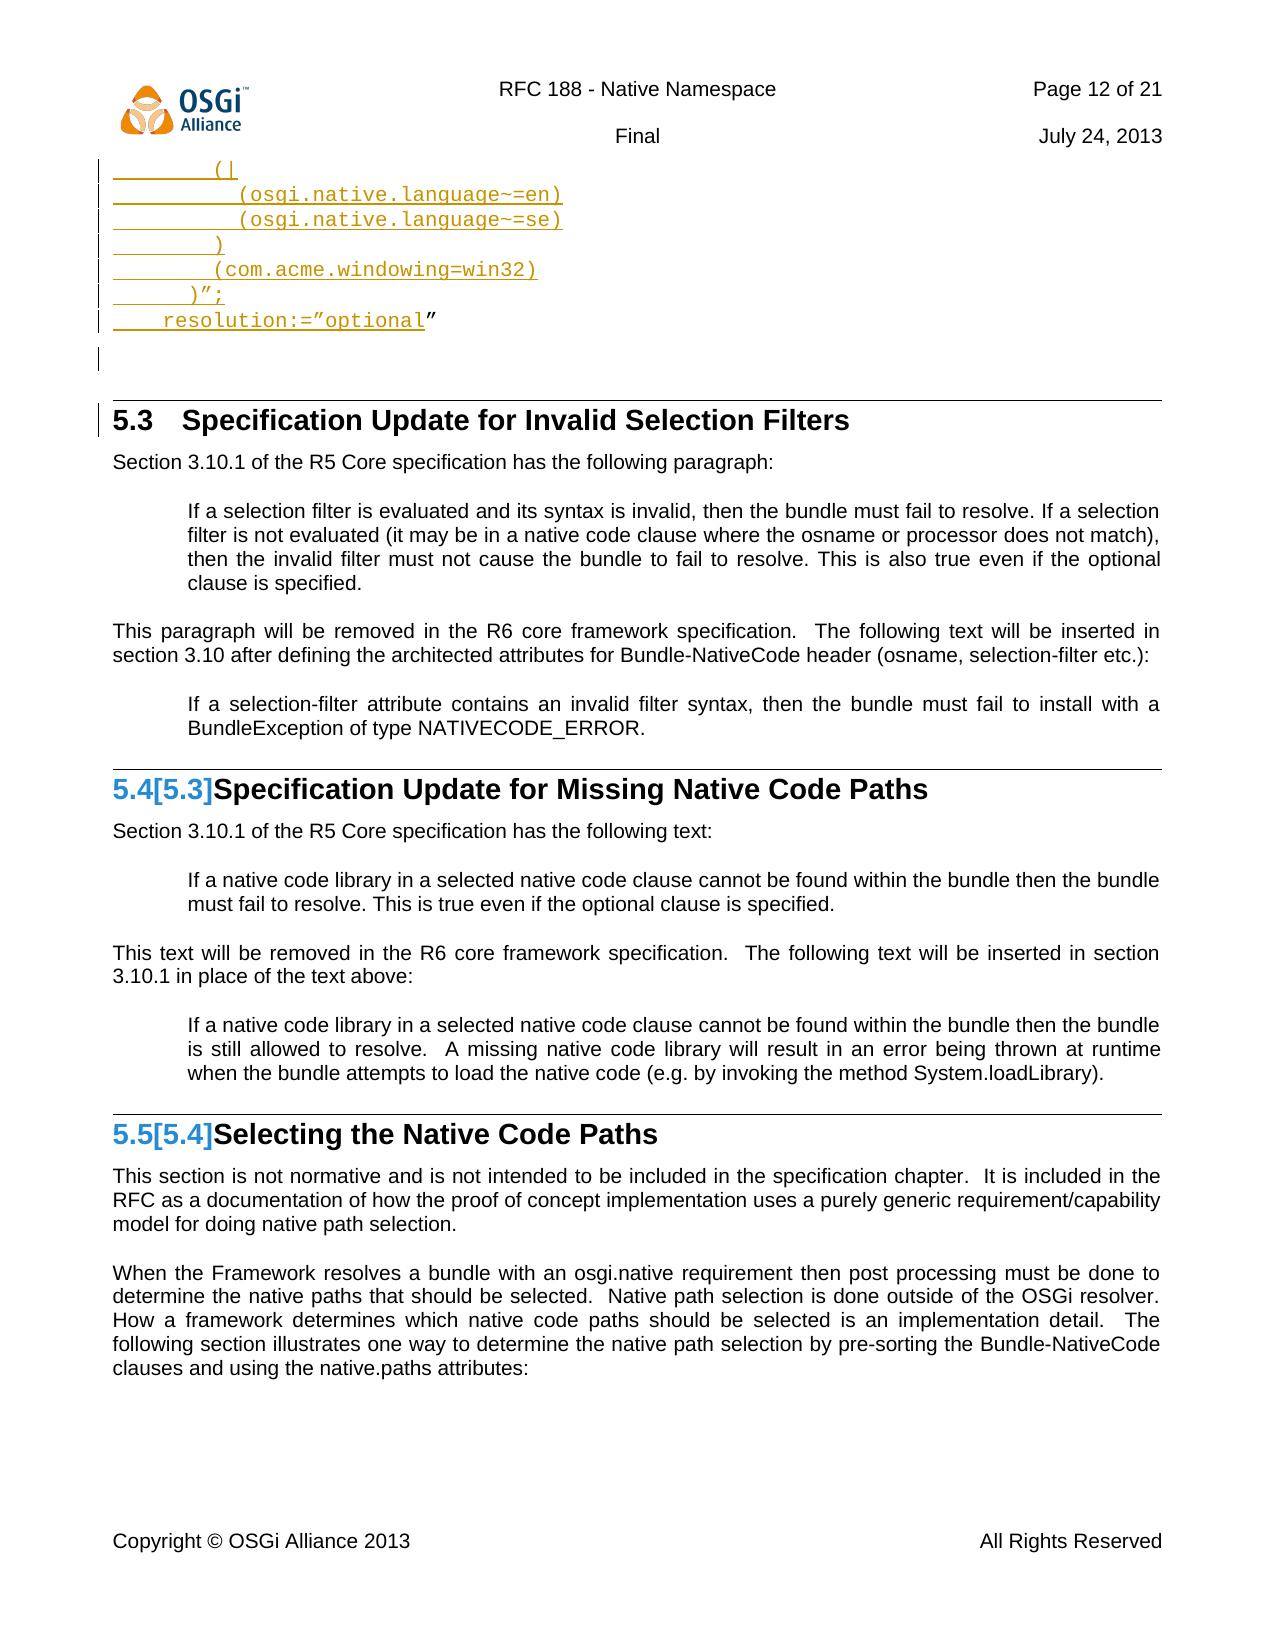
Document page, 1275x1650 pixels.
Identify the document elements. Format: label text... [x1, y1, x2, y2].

text (osgi.native.language~=en) [112, 184, 1162, 208]
text If a selection-filter attribute contains an invalid filter syntax, then the bundle must fail to install with a BundleException of type NATIVECODE_ERROR. [187, 692, 1162, 740]
subtitle Specification Update for Missing Native Code Paths [112, 770, 1162, 806]
text If a native code library in a selected native code clause cannot be found within the bundle then the bundle is still allowed to resolve. A missing native code library will result in an error being thrown at runtime when the bundle attempts to load the native code (e.g. by invoking the method System.loadLibrary). [187, 1013, 1162, 1085]
text This paragraph will be removed in the R6 core framework specification. The following text will be inserted in section 3.10 after defining the architected attributes for Bundle-NativeCode header (osname, selection-filter etc.): [112, 619, 1162, 667]
text (osgi.native.language~=se) [112, 209, 1162, 233]
text )”; [112, 284, 1162, 308]
text ) [112, 234, 1162, 258]
text If a selection filter is evaluated and its syntax is invalid, then the bundle must fail to resolve. If a selection filter is not evaluated (it may be in a native code clause where the osname or processor does not match), then the invalid filter must not cause the bundle to fail to resolve. This is also true even if the optional clause is specified. [187, 498, 1162, 594]
text Section 3.10.1 of the R5 Core specification has the following paragraph: [112, 449, 1162, 473]
text (com.acme.windowing=win32) [112, 259, 1162, 283]
text (| [112, 159, 1162, 183]
picture [113, 78, 257, 142]
text If a native code library in a selected native code clause cannot be found within the bundle then the bundle must fail to resolve. This is true even if the optional clause is specified. [187, 867, 1162, 915]
subtitle Specification Update for Invalid Selection Filters [112, 401, 1162, 437]
text resolution:=”optional” [112, 309, 1162, 333]
text When the Framework resolves a bundle with an osgi.native requirement then post processing must be done to determine the native paths that should be selected. Native path selection is done outside of the OSGi resolver. How a framework determines which native code paths should be selected is an implementation detail. The following section illustrates one way to determine the native path selection by pre-sorting the Bundle-NativeCode clauses and using the native.paths attributes: [112, 1260, 1162, 1380]
text Section 3.10.1 of the R5 Core specification has the following text: [112, 818, 1162, 842]
subtitle Selecting the Native Code Paths [112, 1115, 1162, 1151]
text This section is not normative and is not intended to be included in the specification chapter. It is included in the RFC as a documentation of how the proof of concept implementation uses a purely generic requirement/capability model for doing native path selection. [112, 1163, 1162, 1235]
text This text will be removed in the R6 core framework specification. The following text will be inserted in section 3.10.1 in place of the text above: [112, 940, 1162, 988]
